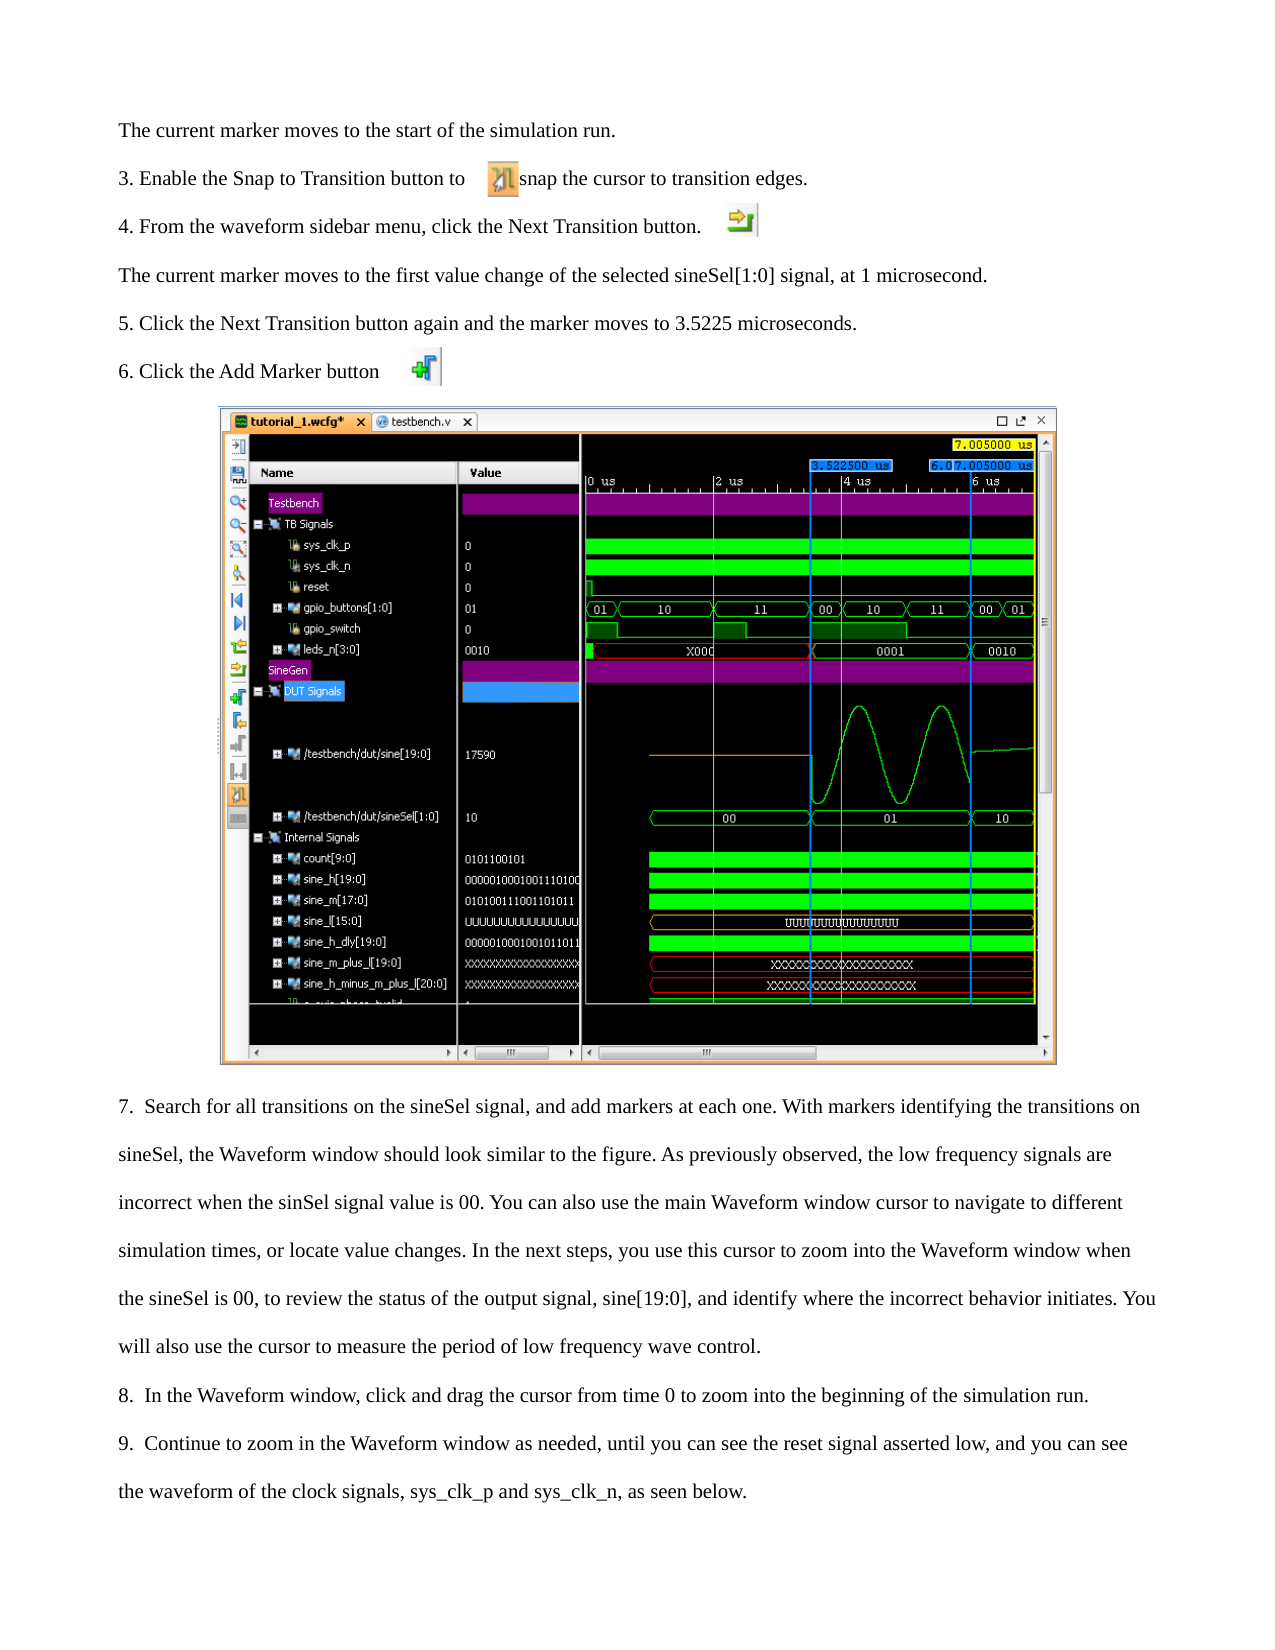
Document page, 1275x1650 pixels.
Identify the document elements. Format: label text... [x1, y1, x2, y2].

text 7. Search for all transitions on the sineSel signal, and add markers at each one. With markers identifying the transitions on sineSel, the Waveform window should look similar to the figure. As previously observed, the low frequency signals are incorrect when the sinSel signal value is 00. You can also use the main Waveform window cursor to navigate to different simulation times, or locate value changes. In the next steps, you use this cursor to zoom into the Waveform window when the sineSel is 00, to review the status of the output signal, sine[19:0], and identify where the incorrect behavior initiates. You will also use the cursor to measure the period of low frequency wave control. [118, 1094, 1157, 1358]
text 5. Click the Next Transition button again and the marker moves to 3.5225 microseconds. [118, 311, 1157, 335]
text 8. In the Waveform window, click and drag the cursor from time 0 to zoom into the beginning of the simulation run. [118, 1382, 1157, 1407]
text snap the cursor to transition edges. [519, 166, 1157, 190]
text 6. Click the Add Marker button [118, 359, 406, 383]
text The current marker moves to the first value change of the selected sineSel[1:0] signal, at 1 microsecond. [118, 262, 1157, 287]
text The current marker moves to the start of the simulation run. [118, 118, 1157, 142]
text 3. Enable the Snap to Transition button to [118, 166, 487, 190]
text 4. From the waveform sidebar menu, click the Next Transition button. [118, 214, 1157, 238]
text 9. Continue to zoom in the Waveform window as needed, until you can see the reset signal asserted low, and you can see the waveform of the clock signals, sys_clk_p and sys_clk_n, as seen below. [118, 1431, 1157, 1503]
text [442, 359, 1157, 383]
